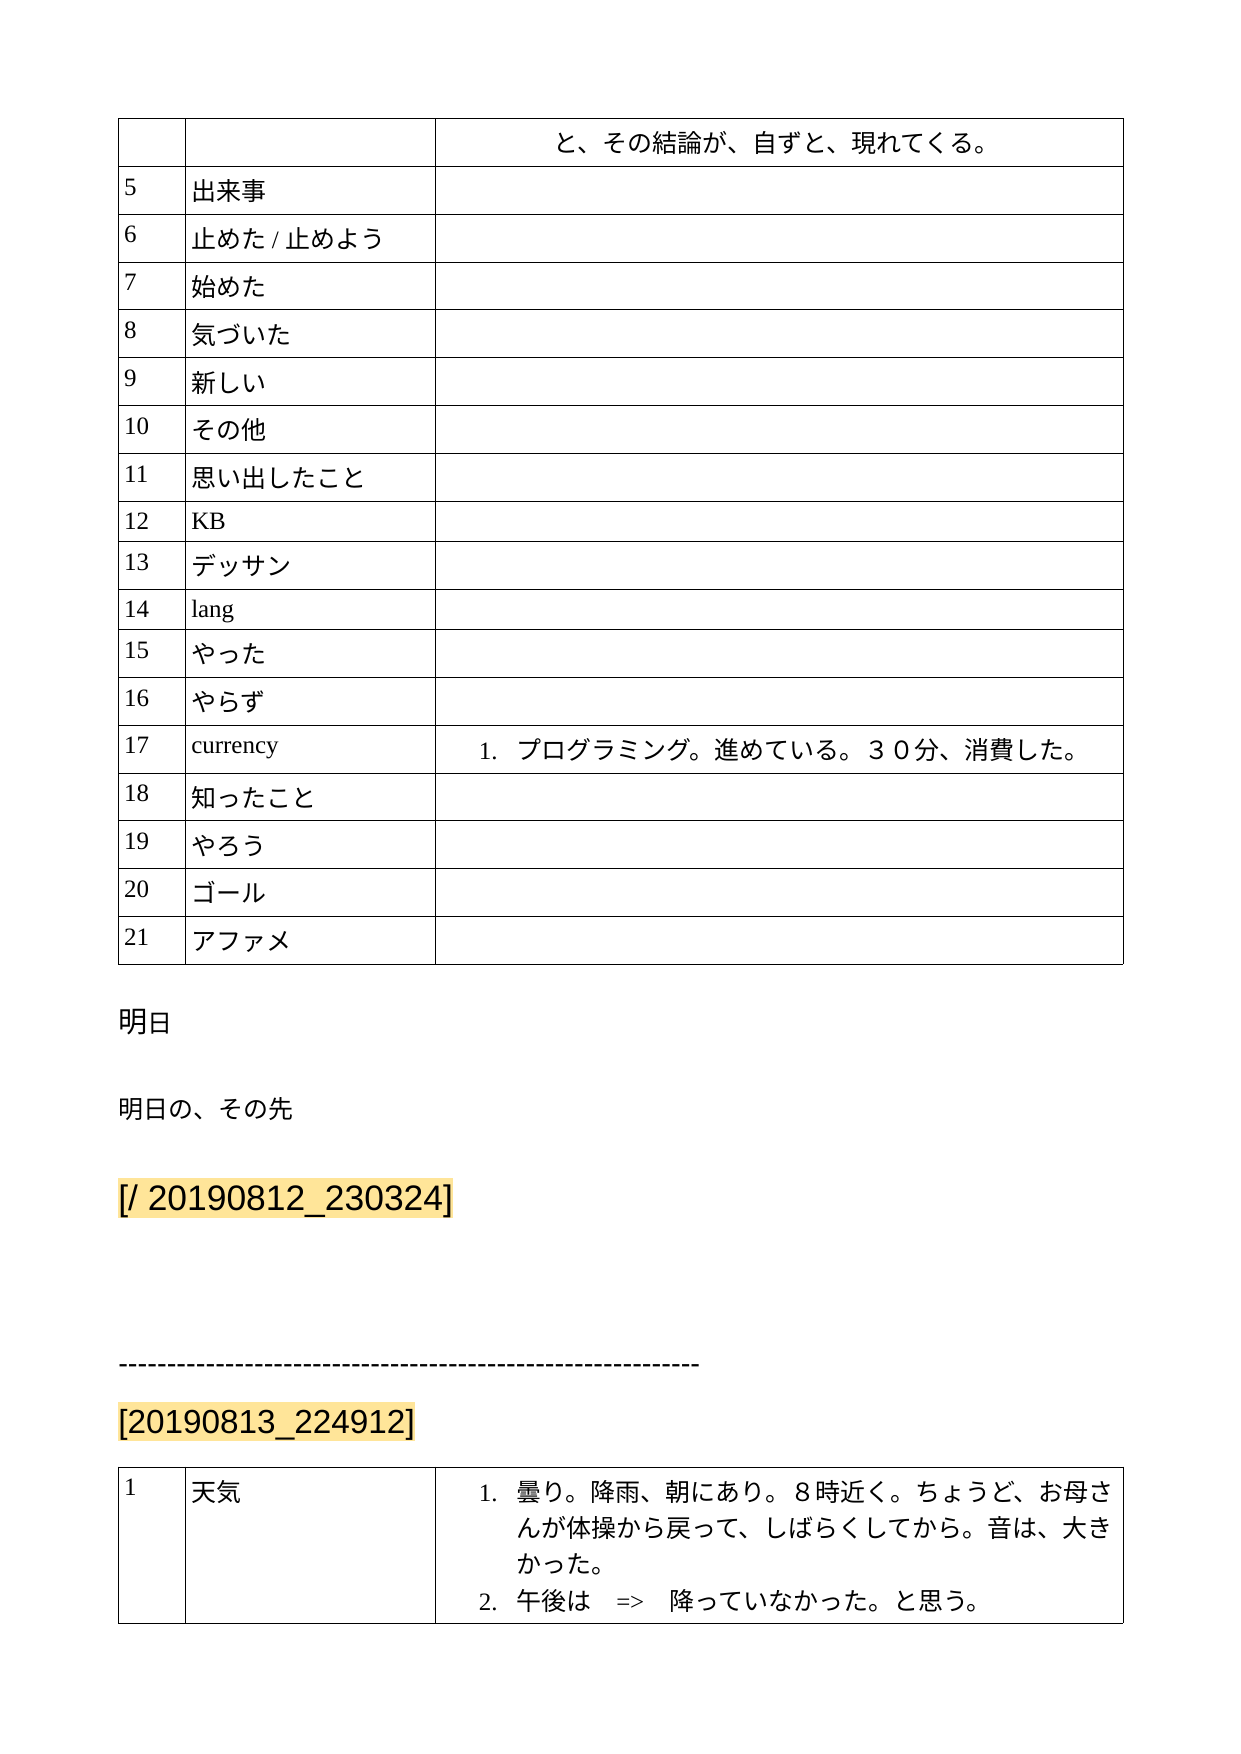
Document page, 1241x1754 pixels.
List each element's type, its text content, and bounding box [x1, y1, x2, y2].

table_header 天気 [186, 1468, 435, 1623]
table_cell アファメ [186, 917, 435, 964]
table_cell [436, 263, 1123, 309]
table_cell [436, 454, 1123, 501]
text [20190813_224912] [118, 1402, 1122, 1441]
table_cell lang [186, 590, 435, 629]
table_cell [436, 630, 1123, 677]
table_cell 思い出したこと [186, 454, 435, 501]
table_cell 始めた [186, 263, 435, 309]
table_cell 16 [119, 678, 185, 725]
table_cell 13 [119, 542, 185, 589]
table_cell [436, 917, 1123, 964]
table_cell [436, 406, 1123, 453]
table_cell 18 [119, 774, 185, 820]
table_cell 新しい [186, 358, 435, 405]
table_cell [119, 119, 185, 166]
table_cell [436, 310, 1123, 357]
text 明日 [118, 1005, 1122, 1039]
table_cell 止めた / 止めよう [186, 215, 435, 262]
table_header 1 [119, 1468, 185, 1623]
text 明日の、その先 [118, 1095, 1122, 1123]
table_header 曇り。降雨、朝にあり。８時近く。ちょうど、お母さんが体操から戻って、しばらくしてから。音は、大きかった。 午後は => 降っていなかった。と思う。 [436, 1468, 1123, 1623]
table_cell 子どもを持つことについて 夜、餌遣りの時、鉄階段に、ドンを追って赴く。側の街灯の下で、運動の練習をしている一団。おそらく、父親と、息子と、母親。ラグビーの練習か。タックルして、相手を押し返す。その動きを繰り返している。 その光景を見ていたら、ふと、「おれは、（それは）もういいや（i.e. 要らない）」と、悟った。何を要らないか。「子どもを持つ」、ということ。 言うまでもなく、子どもをこの先、持たない、女の人に産んでもらって、自分で育てる、ことはしない、という意味ではない。 その時、頭に浮かんでいた光景。「おれの子供だ」、「おれの後継だ」、「おれのDNAを残せた」、といった、セリフたち。をしゃべる人間達のコラージュ。 「それは、ただのエゴだな。自己利益のための、いろいろの理屈付けだな」。というのが、それらのシーンたちへの、そのときの、私の感慨。 「物理」と、「物理学」について 同じく、鉄階段の袂で、頭によぎった考え。「物理」と、「物理学」。俺は、「物理」をやろう。「物理学」については、上記の同様に、「もう、いい（i.e. 要らない）」。「物理」、すなわち、この宇宙に広がっている、普遍の、物事についての、「理」。 宇宙と、おれが、対話する。宇宙に、そのままに、触れる。 自分が、今後やることは何か、という問いかけについて 俺にしかできないこと。それ以外、やる意味はない。落ち着いてから、一人、覚めて考える。すると、その結論が、自ずと、現れてくる。 [436, 119, 1123, 166]
table_cell 出来事 [186, 167, 435, 214]
table_cell 10 [119, 406, 185, 453]
table_cell 11 [119, 454, 185, 501]
text ------------------------------------------------------------ [118, 1346, 1122, 1379]
table_cell 12 [119, 502, 185, 541]
table_cell 気づいた [186, 310, 435, 357]
table_cell 8 [119, 310, 185, 357]
table_cell 15 [119, 630, 185, 677]
table_cell 7 [119, 263, 185, 309]
table_cell 17 [119, 726, 185, 772]
table_cell [436, 358, 1123, 405]
table_cell [436, 678, 1123, 725]
table_cell 9 [119, 358, 185, 405]
table_cell KB [186, 502, 435, 541]
table_cell [436, 869, 1123, 916]
table_cell その他 [186, 406, 435, 453]
table_cell [436, 542, 1123, 589]
table_cell 21 [119, 917, 185, 964]
table_cell やった [186, 630, 435, 677]
table_cell [436, 774, 1123, 820]
table_cell プログラミング。進めている。３０分、消費した。 [436, 726, 1123, 772]
table_cell [186, 119, 435, 166]
table_cell 19 [119, 821, 185, 868]
table_cell [436, 502, 1123, 541]
table_cell [436, 821, 1123, 868]
table_cell 知ったこと [186, 774, 435, 820]
table_cell ゴール [186, 869, 435, 916]
table_cell 20 [119, 869, 185, 916]
table_cell やらず [186, 678, 435, 725]
table_cell デッサン [186, 542, 435, 589]
text [/ 20190812_230324] [118, 1177, 1122, 1218]
table_cell 6 [119, 215, 185, 262]
table_cell currency [186, 726, 435, 772]
table_cell [436, 167, 1123, 214]
table_cell 14 [119, 590, 185, 629]
table_cell [436, 215, 1123, 262]
table_cell やろう [186, 821, 435, 868]
table_cell 5 [119, 167, 185, 214]
table_cell [436, 590, 1123, 629]
